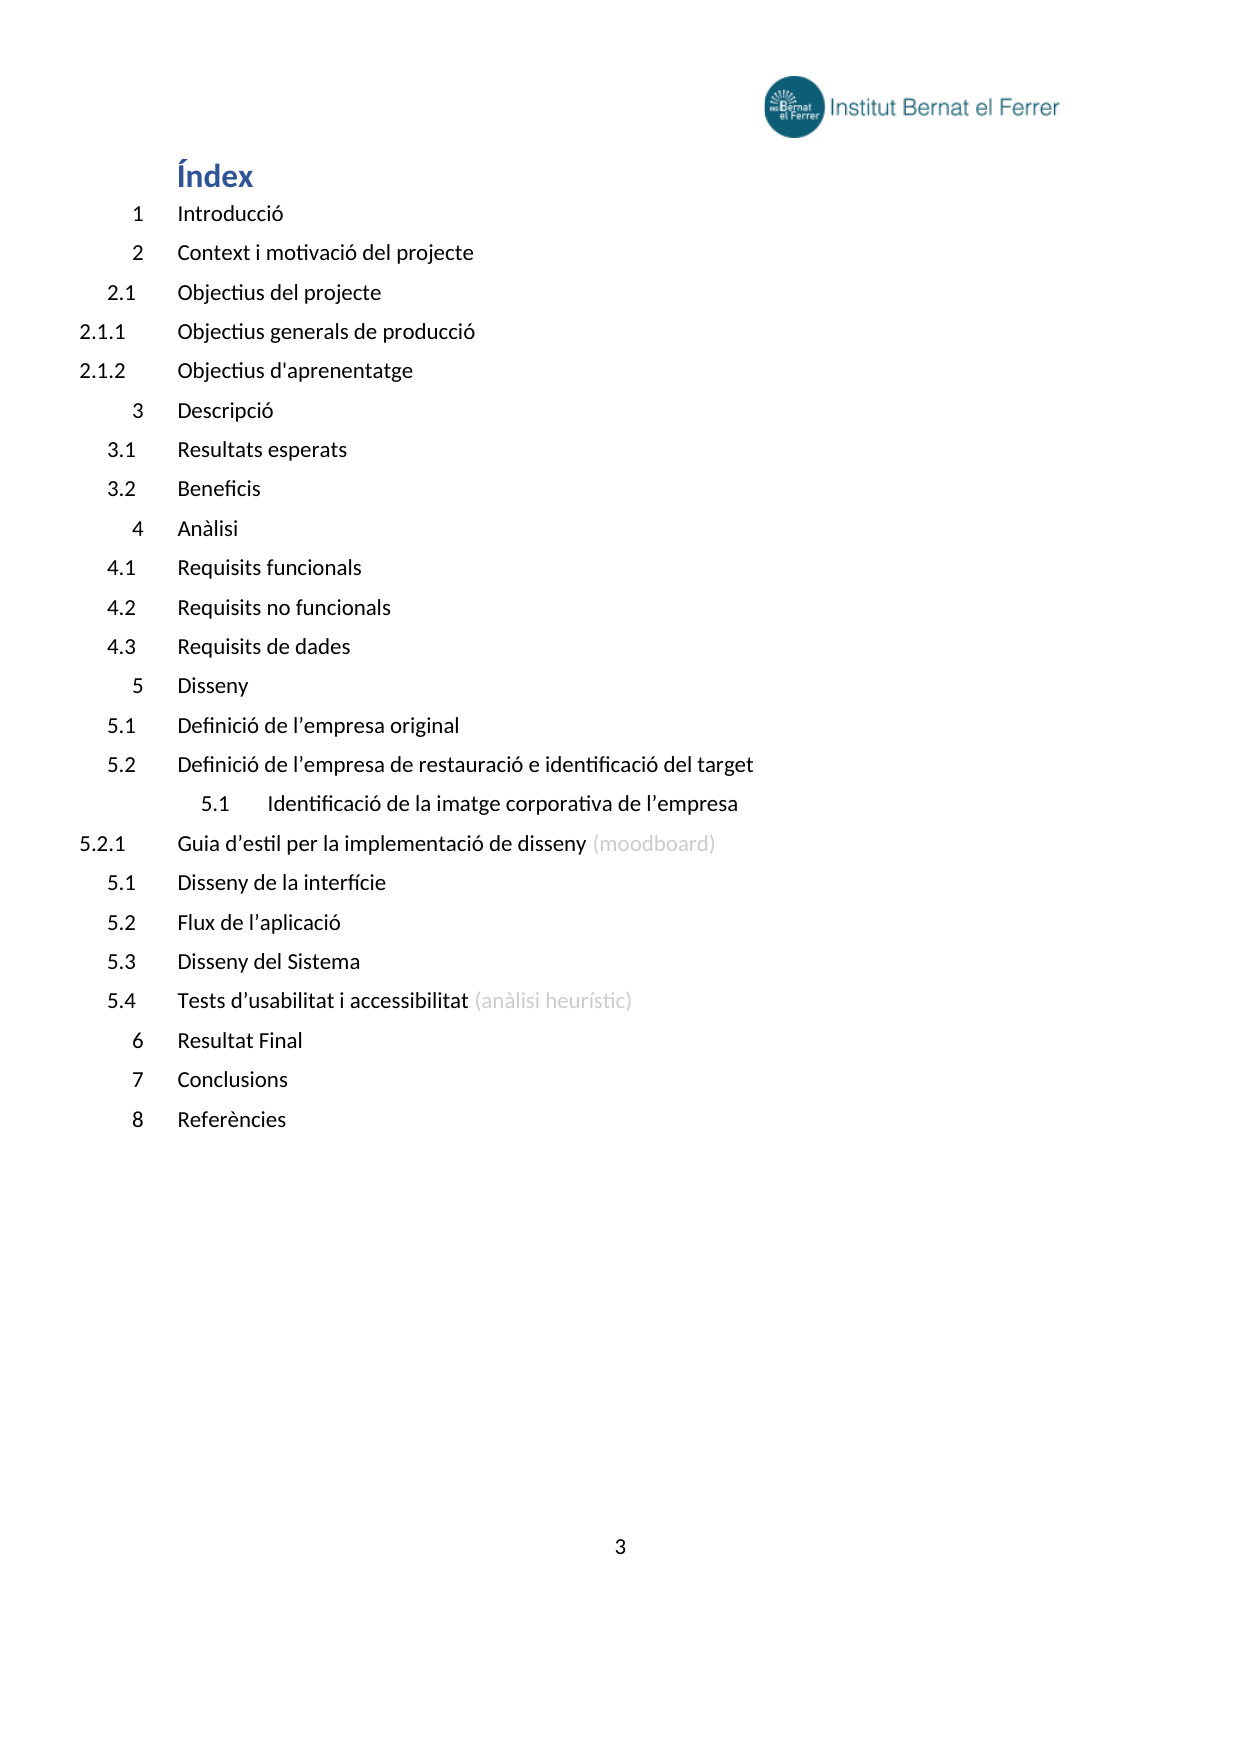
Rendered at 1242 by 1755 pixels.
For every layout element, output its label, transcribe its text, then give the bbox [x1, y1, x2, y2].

list Definició de l’empresa original [107, 711, 1059, 739]
list Objectius generals de producció [79, 317, 1059, 345]
list Descripció [132, 396, 1059, 424]
list Anàlisi [132, 514, 1059, 542]
picture [764, 76, 1060, 138]
list Tests d’usabilitat i accessibilitat (anàlisi heurístic) [107, 987, 1059, 1014]
list Guia d’estil per la implementació de disseny (moodboard) [79, 829, 1059, 857]
list Disseny [132, 671, 1059, 699]
text 5.1 Identificació de la imatge corporativa de l’empresa [177, 789, 1062, 817]
list Definició de l’empresa de restauració e identificació del target [107, 750, 1059, 778]
list Beneficis [107, 474, 1059, 502]
list Objectius del projecte [107, 278, 1059, 306]
list Resultats esperats [107, 435, 1059, 463]
list Referències [132, 1105, 1059, 1133]
list Resultat Final [132, 1026, 1059, 1054]
list Objectius d'aprenentatge [79, 356, 1059, 384]
list Disseny del Sistema [107, 947, 1059, 975]
list Context i motivació del projecte [132, 238, 1059, 266]
list Flux de l’aplicació [107, 908, 1059, 936]
list Requisits no funcionals [107, 593, 1059, 621]
list Introducció [132, 199, 1059, 227]
list Disseny de la interfície [107, 868, 1059, 896]
subtitle Índex [177, 155, 1062, 196]
list Conclusions [132, 1065, 1059, 1093]
list Requisits funcionals [107, 553, 1059, 581]
list Requisits de dades [107, 632, 1059, 660]
